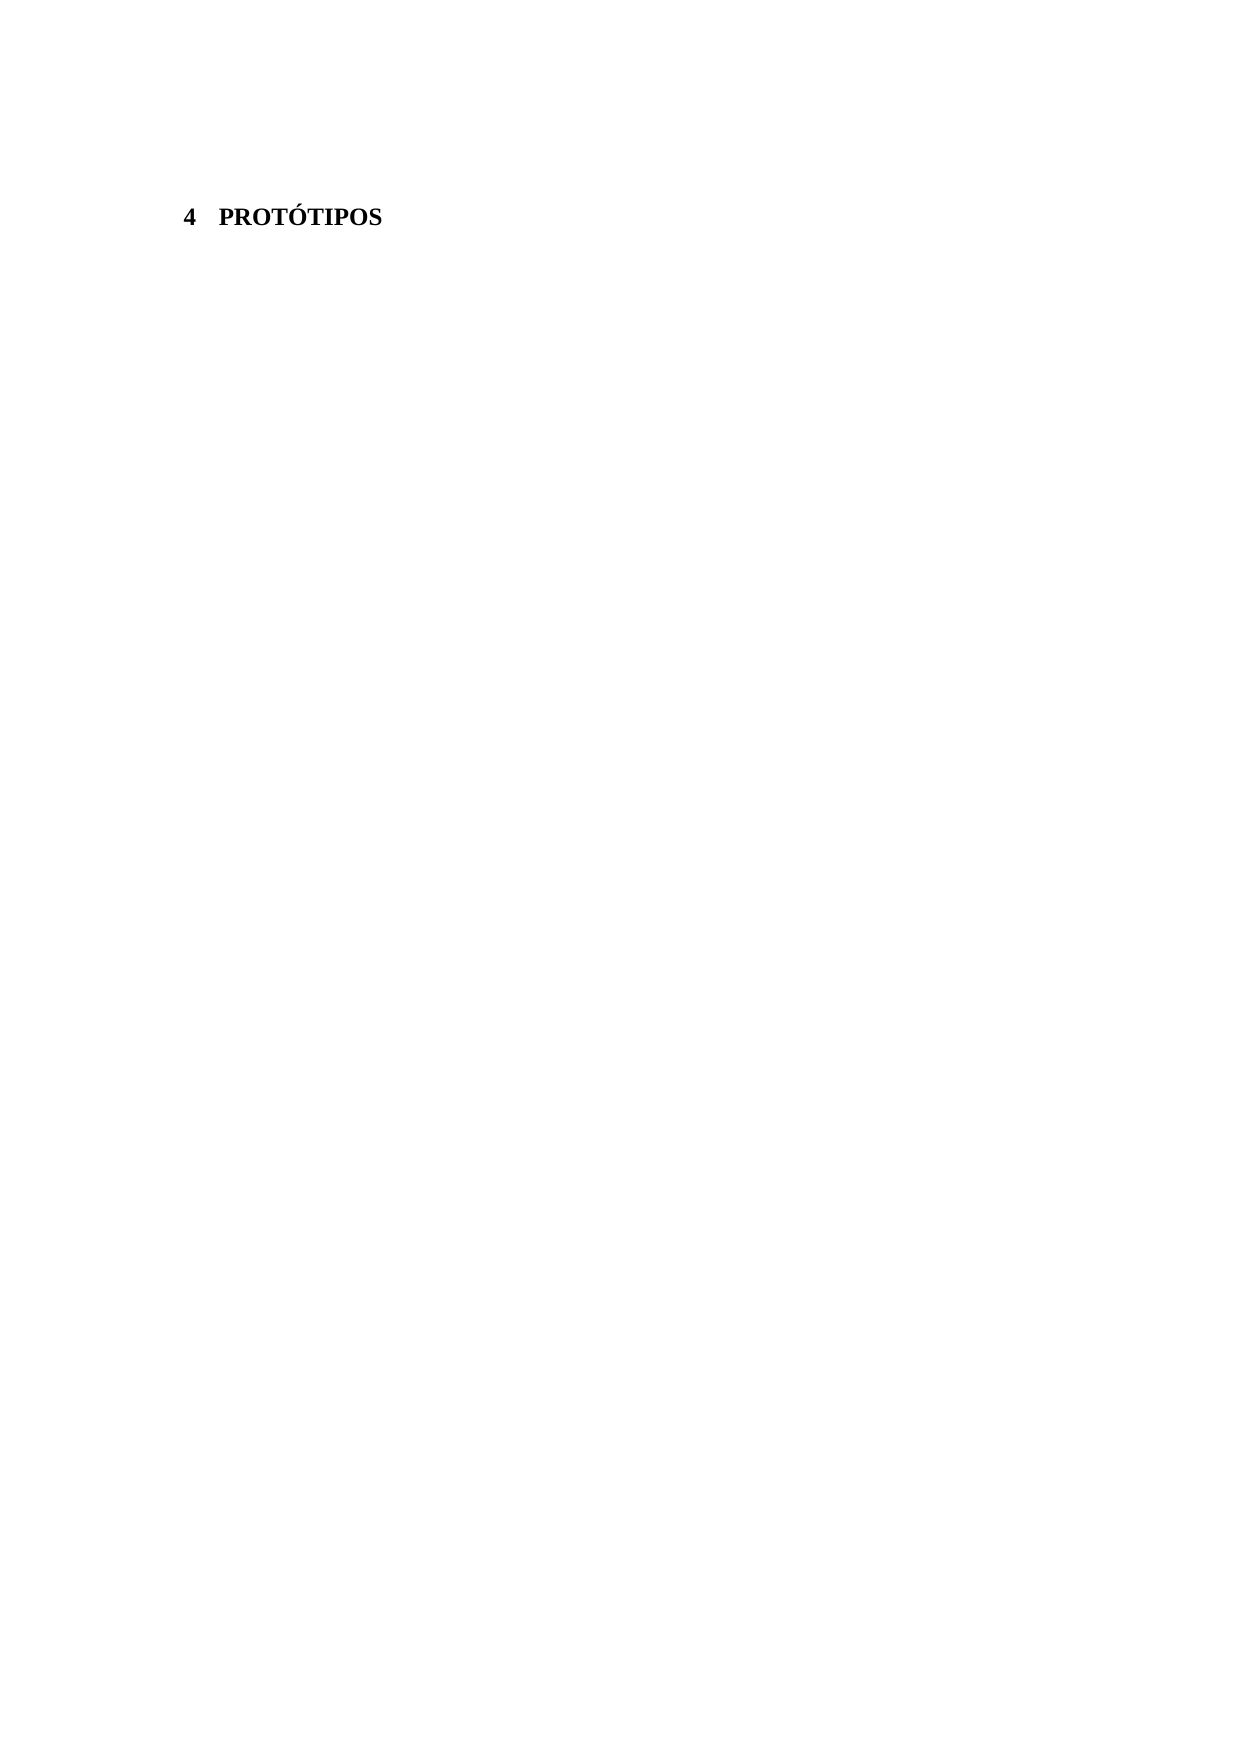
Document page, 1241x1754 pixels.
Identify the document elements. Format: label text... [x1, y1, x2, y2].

subtitle PROTÓTIPOS [177, 202, 1122, 231]
